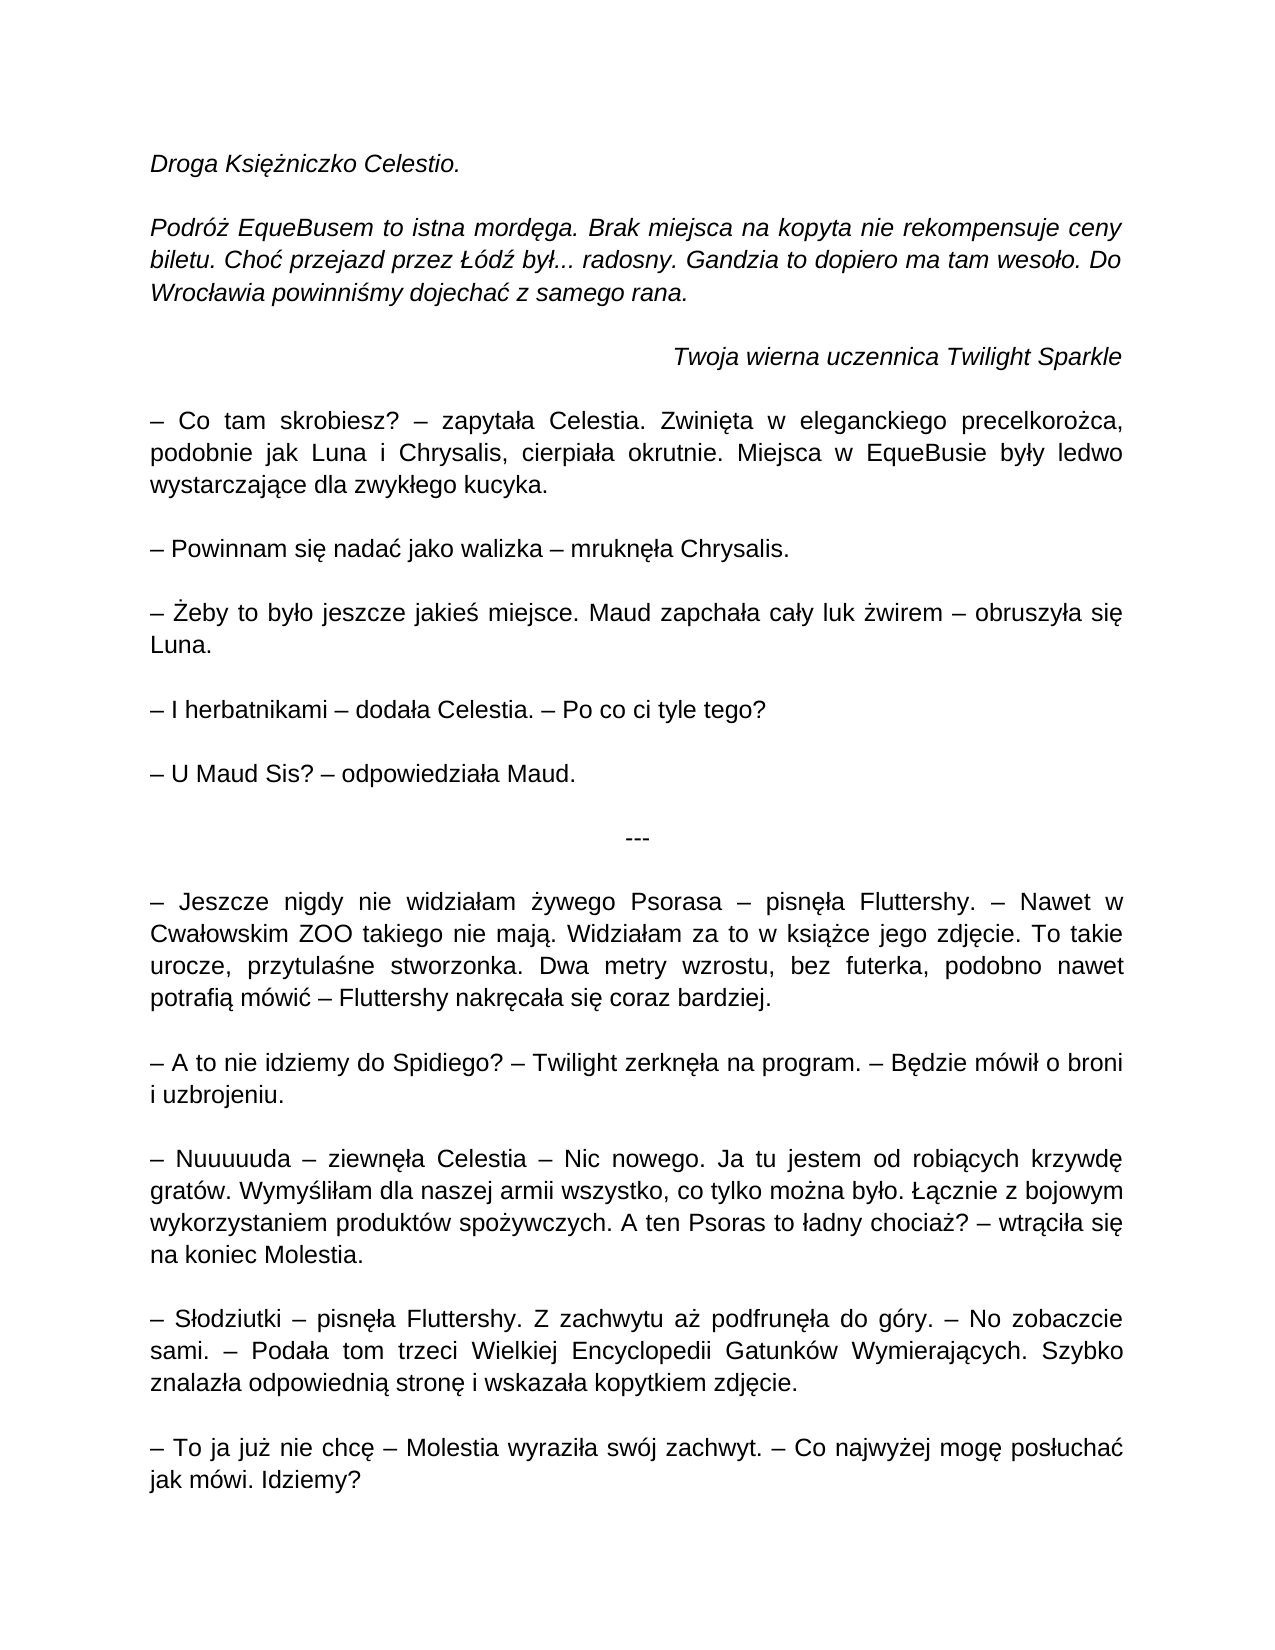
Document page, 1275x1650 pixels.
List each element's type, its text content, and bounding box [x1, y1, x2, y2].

text – Słodziutki – pisnęła Fluttershy. Z zachwytu aż podfrunęła do góry. – No zobaczcie sami. – Podała tom trzeci Wielkiej Encyclopedii Gatunków Wymierających. Szybko znalazła odpowiednią stronę i wskazała kopytkiem zdjęcie. [150, 1305, 1125, 1397]
text – I herbatnikami – dodała Celestia. – Po co ci tyle tego? [150, 695, 1125, 723]
text – To ja już nie chcę – Molestia wyraziła swój zachwyt. – Co najwyżej mogę posłuchać jak mówi. Idziemy? [150, 1433, 1125, 1493]
text – Powinnam się nadać jako walizka – mruknęła Chrysalis. [150, 535, 1125, 563]
text Podróż EqueBusem to istna mordęga. Brak miejsca na kopyta nie rekompensuje ceny biletu. Choć przejazd przez Łódź był... radosny. Gandzia to dopiero ma tam wesoło. Do Wrocławia powinniśmy dojechać z samego rana. [150, 214, 1125, 306]
text --- [150, 824, 1125, 852]
text – Nuuuuuda – ziewnęła Celestia – Nic nowego. Ja tu jestem od robiących krzywdę gratów. Wymyśliłam dla naszej armii wszystko, co tylko można było. Łącznie z bojowym wykorzystaniem produktów spożywczych. A ten Psoras to ładny chociaż? – wtrąciła się na koniec Molestia. [150, 1144, 1125, 1269]
text Twoja wierna uczennica Twilight Sparkle [150, 342, 1125, 370]
text Droga Księżniczko Celestio. [150, 150, 1125, 178]
text – A to nie idziemy do Spidiego? – Twilight zerknęła na program. – Będzie mówił o broni i uzbrojeniu. [150, 1048, 1125, 1108]
text – Co tam skrobiesz? – zapytała Celestia. Zwinięta w eleganckiego precelkorożca, podobnie jak Luna i Chrysalis, cierpiała okrutnie. Miejsca w EqueBusie były ledwo wystarczające dla zwykłego kucyka. [150, 407, 1125, 499]
text – U Maud Sis? – odpowiedziała Maud. [150, 759, 1125, 787]
text – Żeby to było jeszcze jakieś miejsce. Maud zapchała cały luk żwirem – obruszyła się Luna. [150, 599, 1125, 659]
text – Jeszcze nigdy nie widziałam żywego Psorasa – pisnęła Fluttershy. – Nawet w Cwałowskim ZOO takiego nie mają. Widziałam za to w książce jego zdjęcie. To takie urocze, przytulaśne stworzonka. Dwa metry wzrostu, bez futerka, podobno nawet potrafią mówić – Fluttershy nakręcała się coraz bardziej. [150, 888, 1125, 1012]
